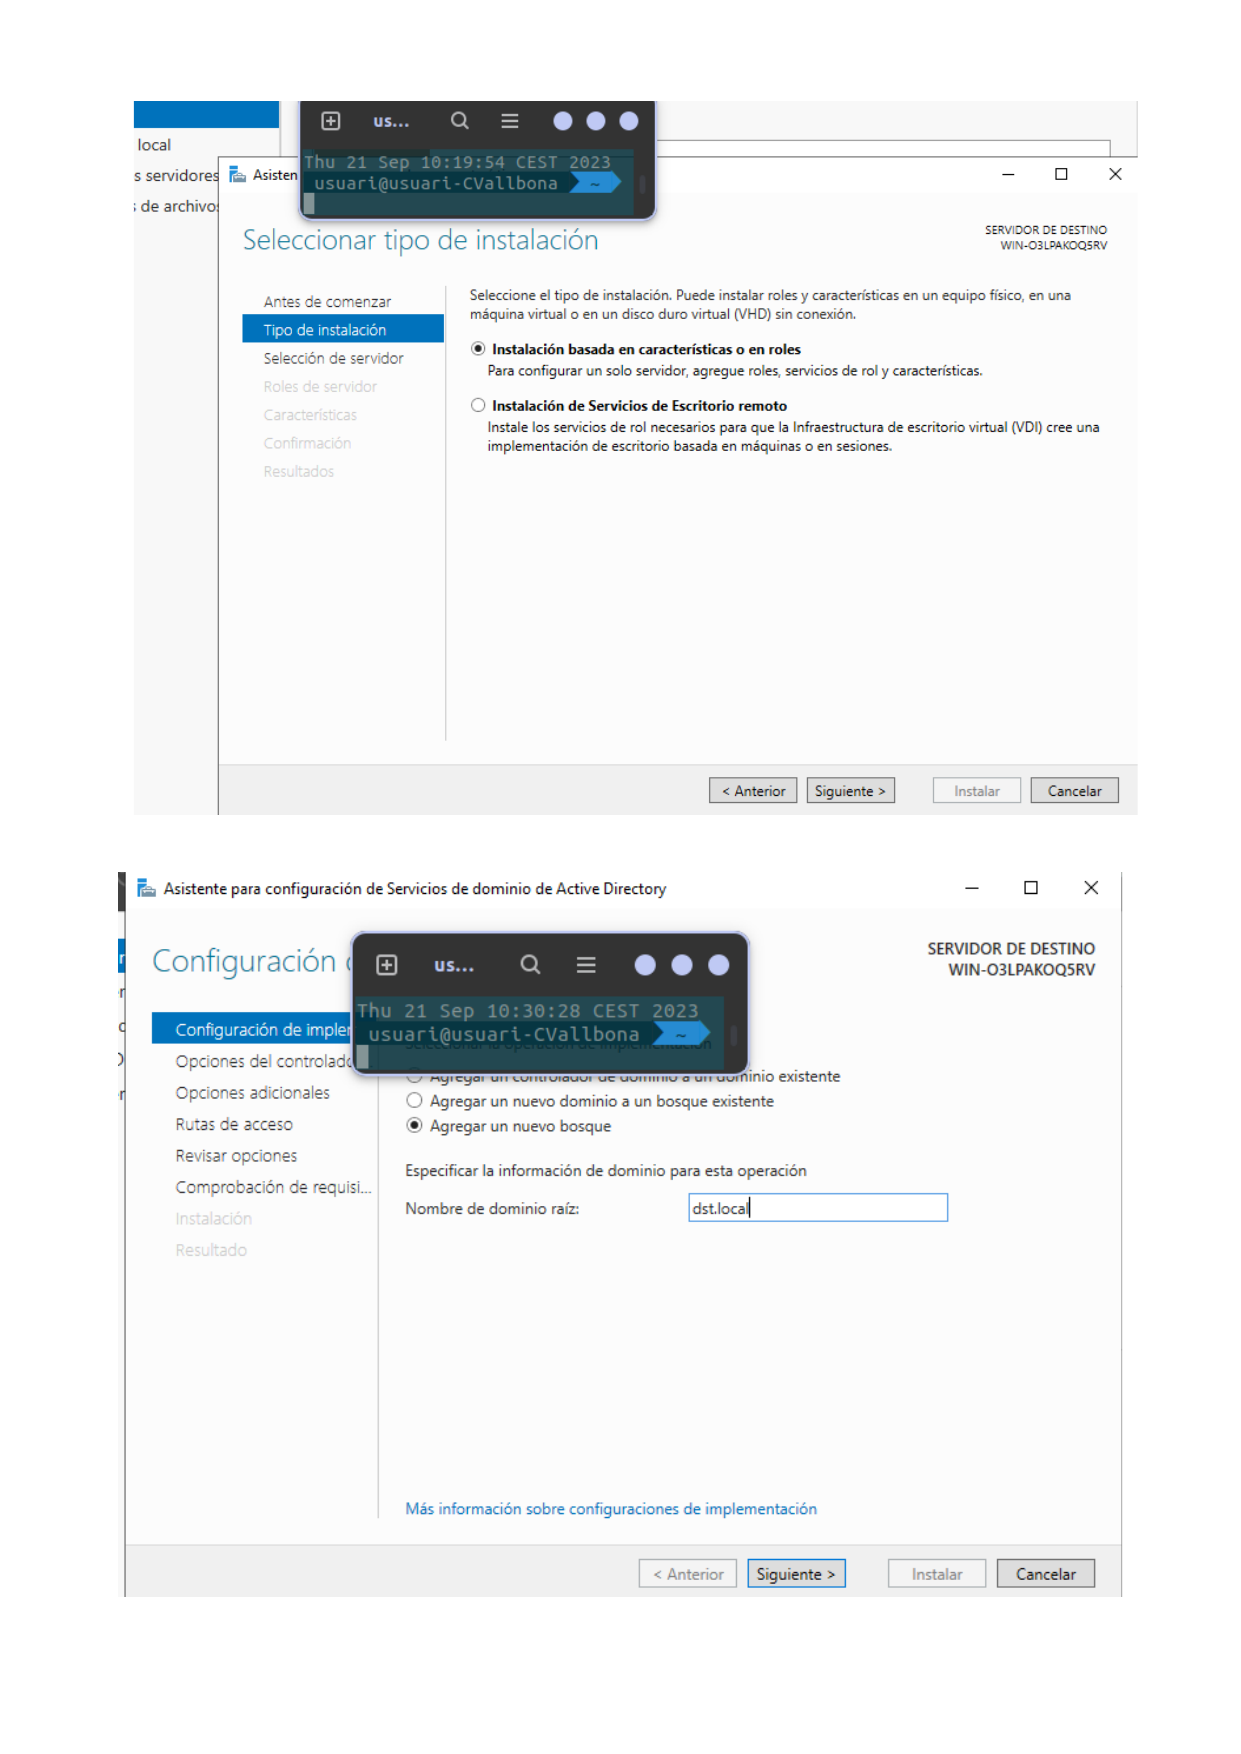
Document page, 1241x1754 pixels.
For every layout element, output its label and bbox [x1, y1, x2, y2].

picture [118, 872, 1123, 1597]
picture [133, 101, 1138, 815]
